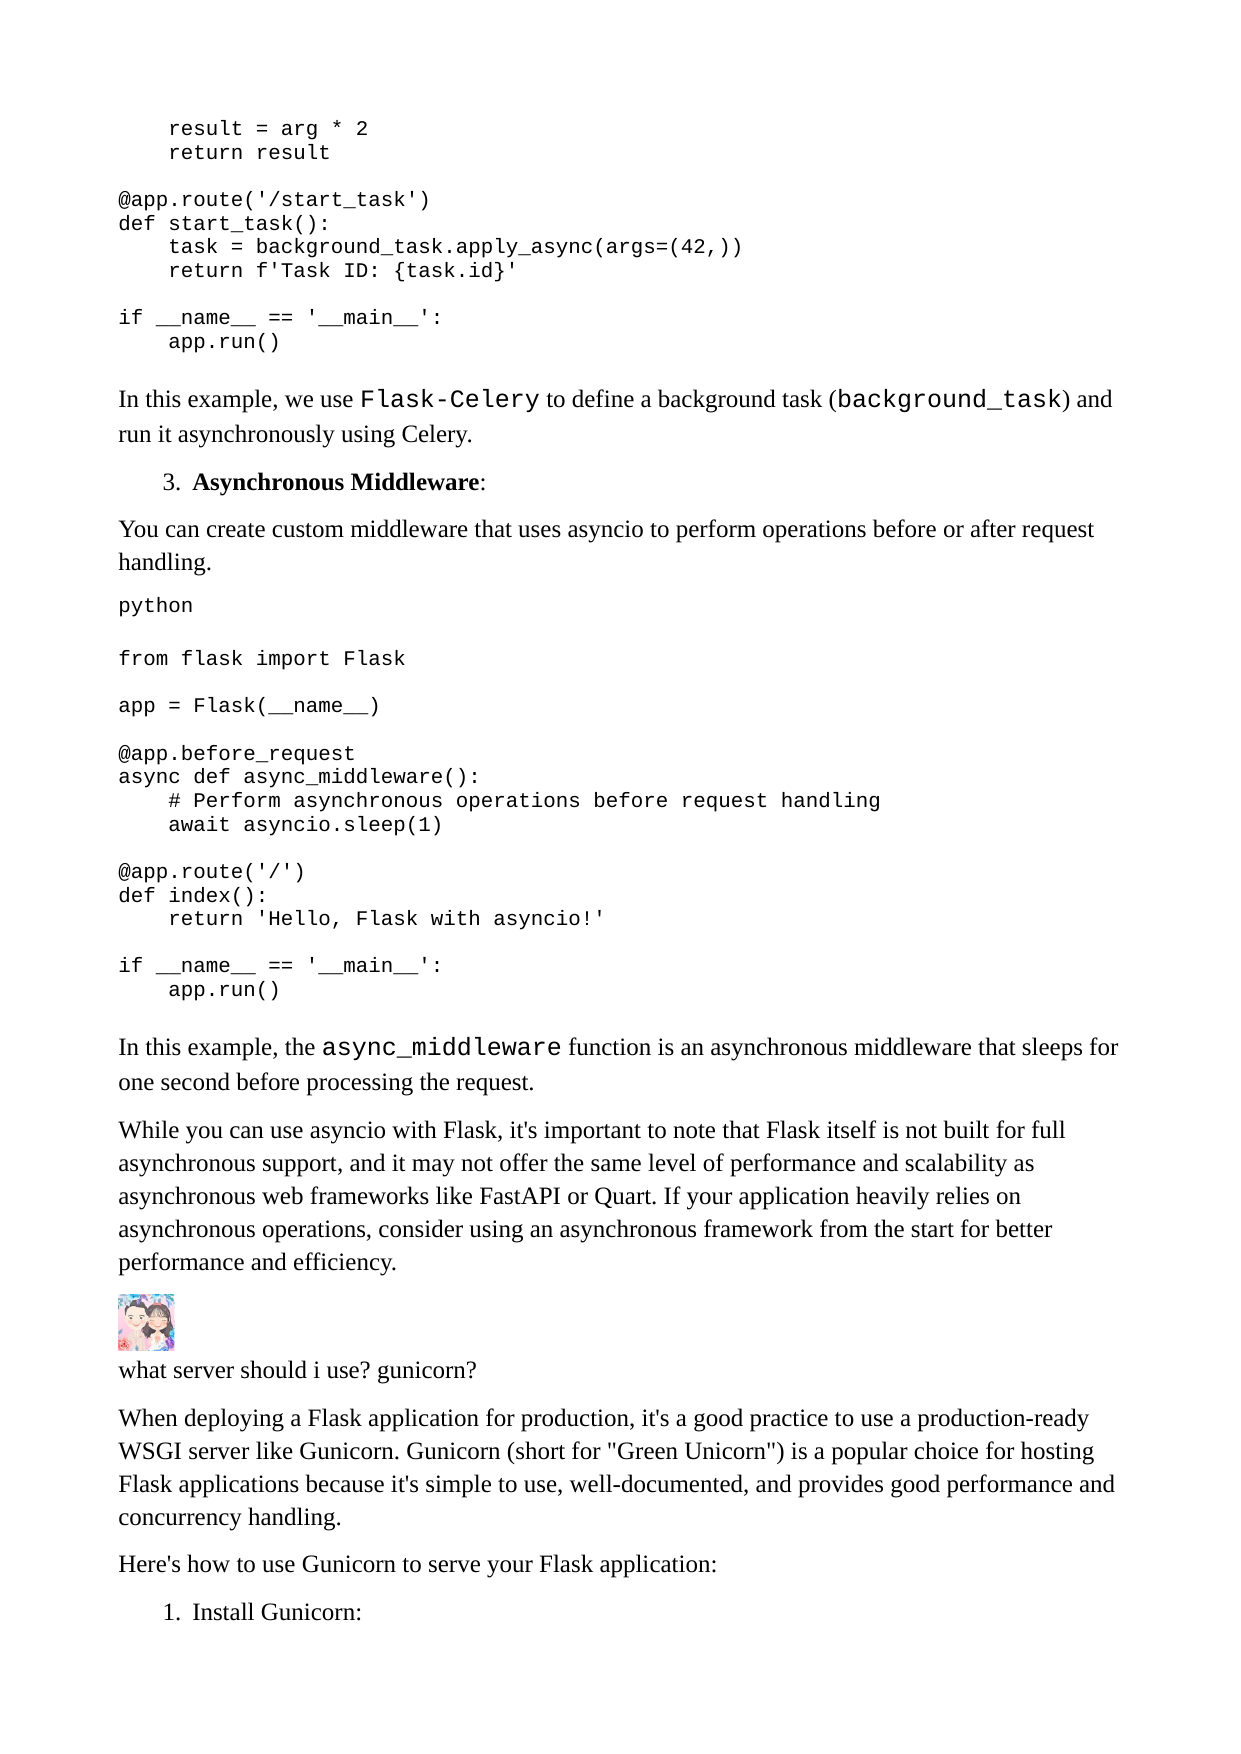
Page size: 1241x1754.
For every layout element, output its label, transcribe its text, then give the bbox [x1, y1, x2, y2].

list Asynchronous Middleware: [162, 467, 1122, 496]
text app = Flask(__name__) [118, 695, 1122, 719]
picture [118, 1294, 175, 1351]
list Install Gunicorn: [162, 1597, 1122, 1626]
text @app.route('/start_task') [118, 189, 1122, 213]
text You can create custom middleware that uses asyncio to perform operations before or after request handling. [118, 514, 1122, 576]
text async def async_middleware(): [118, 766, 1122, 790]
text return result [118, 142, 1122, 165]
text task = background_task.apply_async(args=(42,)) [118, 236, 1122, 260]
text In this example, we use Flask-Celery to define a background task (background_task) and run it asynchronously using Celery. [118, 384, 1122, 448]
text app.run() [118, 979, 1122, 1003]
text await asyncio.sleep(1) [118, 814, 1122, 837]
text @app.route('/') [118, 861, 1122, 884]
text if __name__ == '__main__': [118, 956, 1122, 979]
text In this example, the async_middleware function is an asynchronous middleware that sleeps for one second before processing the request. [118, 1032, 1122, 1096]
text return 'Hello, Flask with asyncio!' [118, 908, 1122, 932]
text app.run() [118, 331, 1122, 354]
text from flask import Flask [118, 648, 1122, 672]
text if __name__ == '__main__': [118, 307, 1122, 331]
text return f'Task ID: {task.id}' [118, 260, 1122, 284]
text def start_task(): [118, 213, 1122, 236]
text what server should i use? gunicorn? [118, 1355, 1122, 1384]
text result = arg * 2 [118, 118, 1122, 142]
text Here's how to use Gunicorn to serve your Flask application: [118, 1549, 1122, 1578]
text python [118, 595, 1122, 619]
text When deploying a Flask application for production, it's a good practice to use a production-ready WSGI server like Gunicorn. Gunicorn (short for "Green Unicorn") is a popular choice for hosting Flask applications because it's simple to use, well-documented, and provides good performance and concurrency handling. [118, 1403, 1122, 1531]
text # Perform asynchronous operations before request handling [118, 790, 1122, 814]
text def index(): [118, 884, 1122, 908]
text @app.before_request [118, 743, 1122, 766]
text While you can use asyncio with Flask, it's important to note that Flask itself is not built for full asynchronous support, and it may not offer the same level of performance and scalability as asynchronous web frameworks like FastAPI or Quart. If your application heavily relies on asynchronous operations, consider using an asynchronous framework from the start for better performance and efficiency. [118, 1115, 1122, 1276]
